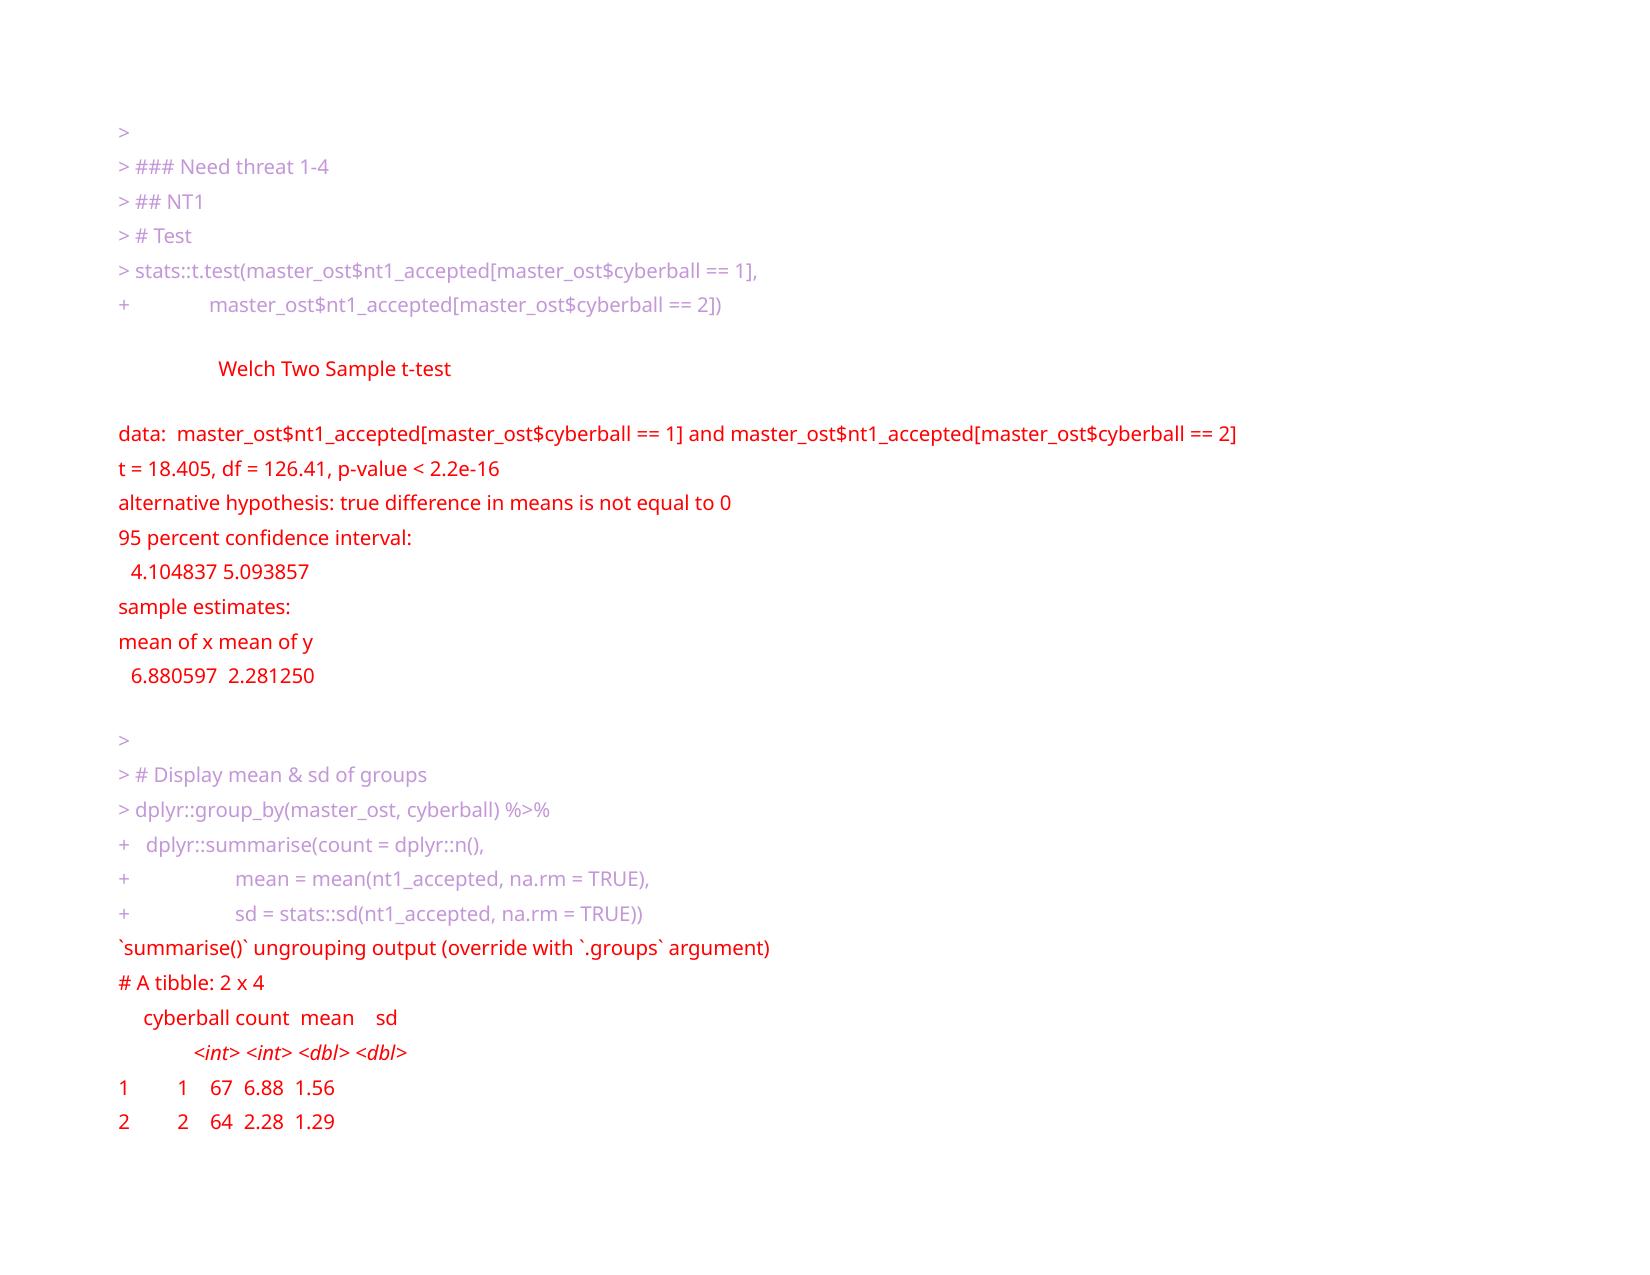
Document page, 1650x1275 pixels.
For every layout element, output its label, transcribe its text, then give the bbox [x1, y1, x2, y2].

text + mean = mean(nt1_accepted, na.rm = TRUE), [118, 865, 1532, 893]
text > [118, 727, 1532, 754]
text 2 2 64 2.28 1.29 [118, 1108, 1532, 1136]
text 1 1 67 6.88 1.56 [118, 1073, 1532, 1101]
text 4.104837 5.093857 [118, 558, 1532, 586]
text alternative hypothesis: true difference in means is not equal to 0 [118, 489, 1532, 516]
text cyberball count mean sd [118, 1003, 1532, 1031]
text > # Test [118, 222, 1532, 249]
text <int> <int> <dbl> <dbl> [118, 1038, 1532, 1066]
text > ## NT1 [118, 187, 1532, 215]
text + master_ost$nt1_accepted[master_ost$cyberball == 2]) [118, 291, 1532, 319]
text sample estimates: [118, 593, 1532, 621]
text > # Display mean & sd of groups [118, 761, 1532, 789]
text 6.880597 2.281250 [118, 662, 1532, 690]
text `summarise()` ungrouping output (override with `.groups` argument) [118, 934, 1532, 962]
text Welch Two Sample t-test [118, 355, 1532, 383]
text 95 percent confidence interval: [118, 523, 1532, 551]
text > stats::t.test(master_ost$nt1_accepted[master_ost$cyberball == 1], [118, 256, 1532, 284]
text t = 18.405, df = 126.41, p-value < 2.2e-16 [118, 454, 1532, 482]
text # A tibble: 2 x 4 [118, 969, 1532, 996]
text mean of x mean of y [118, 627, 1532, 655]
text > [118, 118, 1532, 146]
text + dplyr::summarise(count = dplyr::n(), [118, 830, 1532, 858]
text + sd = stats::sd(nt1_accepted, na.rm = TRUE)) [118, 899, 1532, 927]
text data: master_ost$nt1_accepted[master_ost$cyberball == 1] and master_ost$nt1_accepted[master_ost$cyberball == 2] [118, 419, 1532, 447]
text > ### Need threat 1-4 [118, 153, 1532, 180]
text > dplyr::group_by(master_ost, cyberball) %>% [118, 796, 1532, 823]
